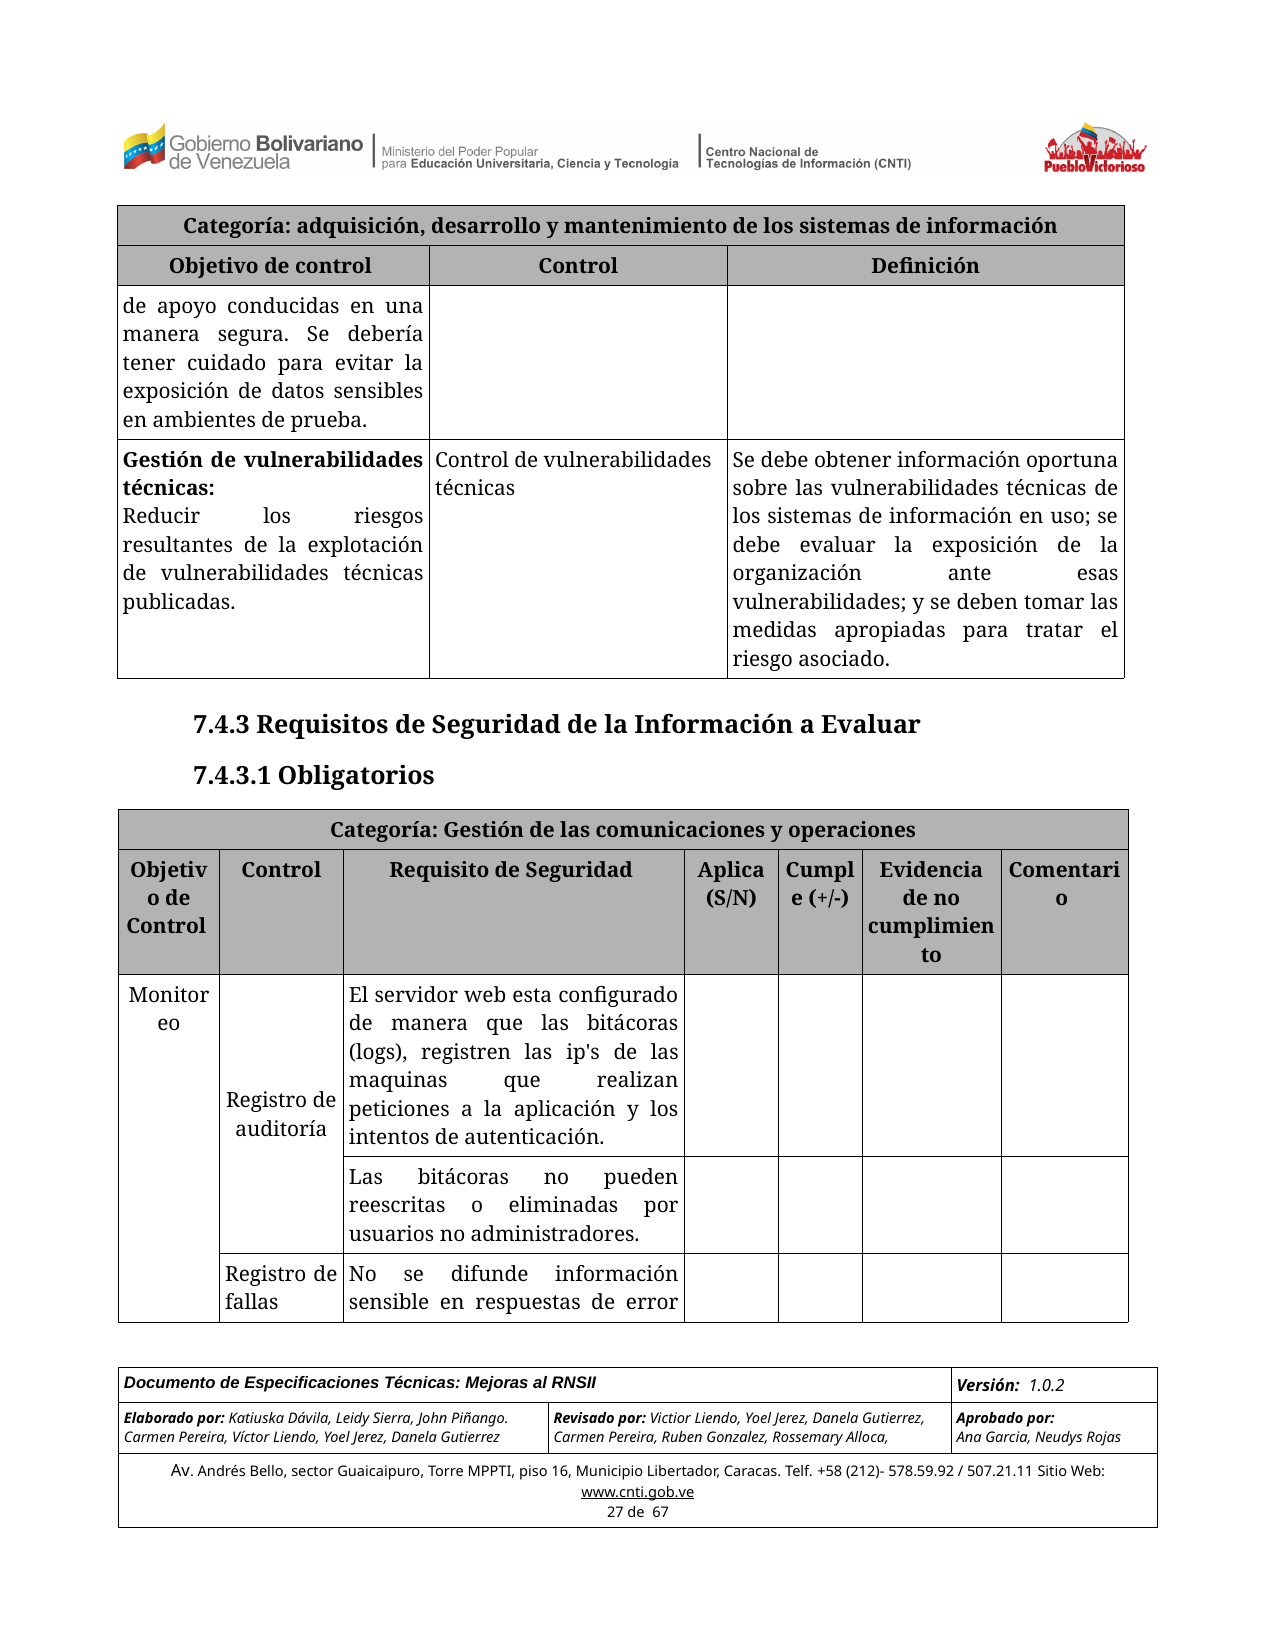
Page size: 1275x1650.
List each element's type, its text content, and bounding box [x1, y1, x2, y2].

subtitle 7.4.3 Requisitos de Seguridad de la Información a Evaluar [179, 707, 1157, 741]
table_header Categoría: adquisición, desarrollo y mantenimiento de los sistemas de información [118, 206, 1124, 245]
table_cell [779, 1254, 862, 1322]
table_cell Evidencia de no cumplimiento [863, 850, 1001, 974]
table_cell [779, 975, 862, 1156]
table_cell [779, 1157, 862, 1253]
table_cell Las bitácoras no pueden reescritas o eliminadas por usuarios no administradores. [344, 1157, 684, 1253]
table_cell [863, 1157, 1001, 1253]
table_cell Aplica (S/N) [685, 850, 778, 974]
table_cell [685, 975, 778, 1156]
table_cell [1002, 1254, 1128, 1322]
table_cell [863, 975, 1001, 1156]
table_cell [1002, 975, 1128, 1156]
table_cell Requisito de Seguridad [344, 850, 684, 974]
picture [118, 118, 1157, 176]
table_cell Control de vulnerabilidades técnicas [430, 440, 727, 678]
table_cell Monitoreo [119, 975, 219, 1322]
table_cell Control [430, 246, 727, 285]
table_cell [685, 1254, 778, 1322]
table_cell [1002, 1157, 1128, 1253]
table_cell [685, 1157, 778, 1253]
subtitle 7.4.3.1 Obligatorios [179, 758, 1157, 792]
table_cell Control [220, 850, 343, 974]
table_cell Se debe obtener información oportuna sobre las vulnerabilidades técnicas de los sistemas de información en uso; se debe evaluar la exposición de la organización ante esas vulnerabilidades; y se deben tomar las medidas apropiadas para tratar el riesgo asociado. [728, 440, 1124, 678]
table_cell Objetivo de Control [119, 850, 219, 974]
table_cell Comentario [1002, 850, 1128, 974]
table_header Categoría: Gestión de las comunicaciones y operaciones [119, 810, 1128, 849]
table_cell Definición [728, 246, 1124, 285]
table_cell [430, 286, 727, 439]
table_cell Objetivo de control [118, 246, 429, 285]
table_cell Gestión de vulnerabilidades técnicas: Reducir los riesgos resultantes de la explotación de vulnerabilidades técnicas publicadas. [118, 440, 429, 678]
table_cell Registro de auditoría [220, 975, 343, 1253]
table_cell No se difunde información sensible en respuestas de error [344, 1254, 684, 1322]
table_cell de apoyo conducidas en una manera segura. Se debería tener cuidado para evitar la exposición de datos sensibles en ambientes de prueba. [118, 286, 429, 439]
table_cell [728, 286, 1124, 439]
table_cell Registro de fallas [220, 1254, 343, 1322]
table_cell El servidor web esta configurado de manera que las bitácoras (logs), registren las ip's de las maquinas que realizan peticiones a la aplicación y los intentos de autenticación. [344, 975, 684, 1156]
table_cell [863, 1254, 1001, 1322]
table_cell Cumple (+/-) [779, 850, 862, 974]
